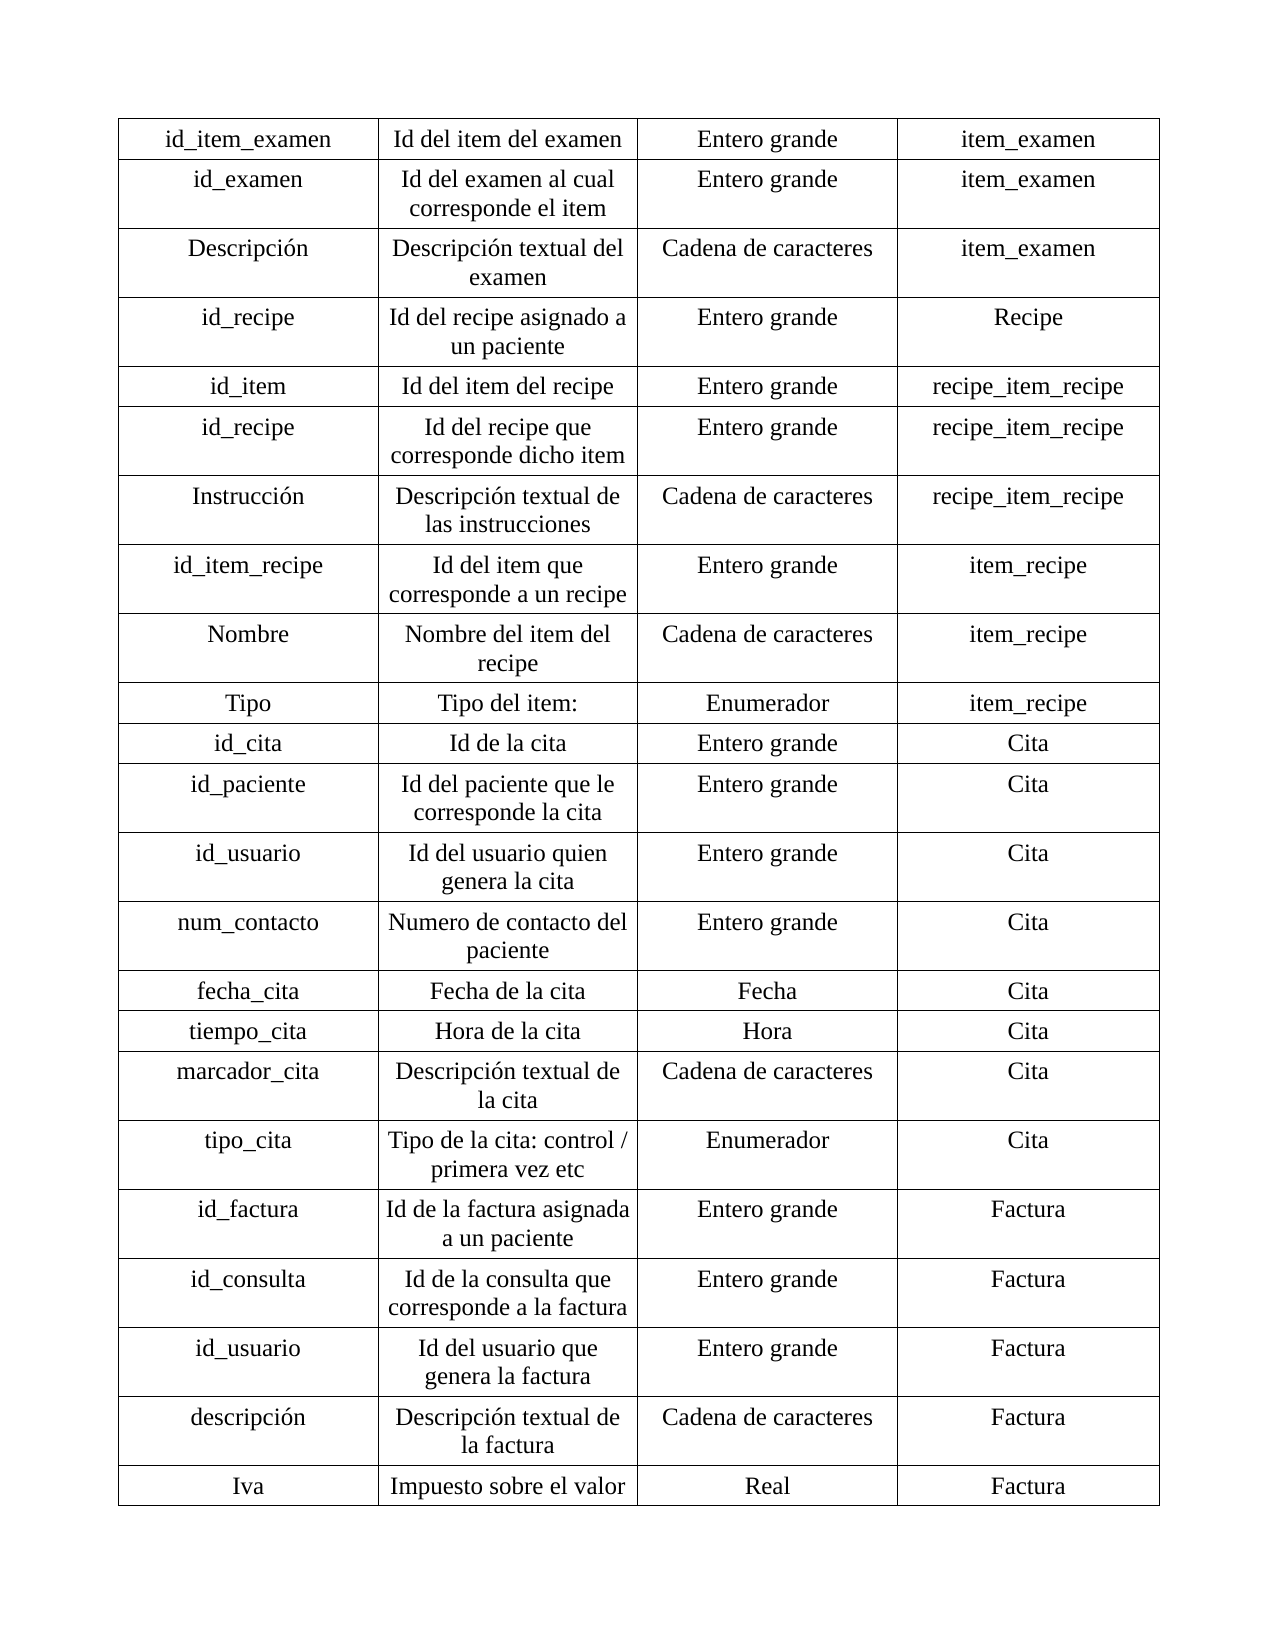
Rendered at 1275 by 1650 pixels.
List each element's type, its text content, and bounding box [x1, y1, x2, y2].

table_cell Cita [898, 764, 1159, 832]
table_cell recipe_item_recipe [898, 407, 1159, 475]
table_cell Cadena de caracteres [638, 476, 897, 544]
table_cell Cita [898, 833, 1159, 901]
table_cell Entero grande [638, 407, 897, 475]
table_cell Entero grande [638, 545, 897, 613]
table_cell Cadena de caracteres [638, 614, 897, 682]
table_cell num_contacto [119, 902, 378, 970]
table_cell id_item_examen [119, 119, 378, 158]
table_cell Descripción textual de la factura [379, 1397, 637, 1465]
table_cell item_examen [898, 119, 1159, 158]
table_cell Entero grande [638, 833, 897, 901]
table_cell Tipo de la cita: control / primera vez etc [379, 1121, 637, 1189]
table_cell id_usuario [119, 833, 378, 901]
table_cell Cita [898, 1011, 1159, 1051]
table_cell id_factura [119, 1190, 378, 1258]
table_cell Entero grande [638, 160, 897, 227]
table_cell Recipe [898, 298, 1159, 366]
table_cell id_item_recipe [119, 545, 378, 613]
table_cell recipe_item_recipe [898, 367, 1159, 406]
table_cell Id del paciente que le corresponde la cita [379, 764, 637, 832]
table_cell Hora de la cita [379, 1011, 637, 1051]
table_cell Descripción textual de la cita [379, 1052, 637, 1120]
table_cell Factura [898, 1259, 1159, 1327]
table_cell Cadena de caracteres [638, 229, 897, 297]
table_cell Entero grande [638, 764, 897, 832]
table_cell Entero grande [638, 1259, 897, 1327]
table_cell Id de la factura asignada a un paciente [379, 1190, 637, 1258]
table_cell Id del item que corresponde a un recipe [379, 545, 637, 613]
table_cell Tipo [119, 683, 378, 722]
table_cell Hora [638, 1011, 897, 1051]
table_cell Entero grande [638, 902, 897, 970]
table_cell Descripción textual de las instrucciones [379, 476, 637, 544]
table_cell Nombre [119, 614, 378, 682]
table_cell Cita [898, 902, 1159, 970]
table_cell Descripción [119, 229, 378, 297]
table_cell Factura [898, 1190, 1159, 1258]
table_cell id_recipe [119, 407, 378, 475]
table_cell Cita [898, 724, 1159, 763]
table_cell descripción [119, 1397, 378, 1465]
table_cell item_examen [898, 229, 1159, 297]
table_cell Entero grande [638, 119, 897, 158]
table_cell Factura [898, 1328, 1159, 1396]
table_cell id_examen [119, 160, 378, 227]
table_cell id_recipe [119, 298, 378, 366]
table_cell Entero grande [638, 724, 897, 763]
table_cell marcador_cita [119, 1052, 378, 1120]
table_cell Numero de contacto del paciente [379, 902, 637, 970]
table_cell item_examen [898, 160, 1159, 227]
table_cell Factura [898, 1397, 1159, 1465]
table_cell Instrucción [119, 476, 378, 544]
table_cell tipo_cita [119, 1121, 378, 1189]
table_cell Id del usuario quien genera la cita [379, 833, 637, 901]
table_cell id_item [119, 367, 378, 406]
table_cell Cita [898, 971, 1159, 1010]
table_cell Enumerador [638, 1121, 897, 1189]
table_cell Entero grande [638, 1190, 897, 1258]
table_cell id_cita [119, 724, 378, 763]
table_cell Descripción textual del examen [379, 229, 637, 297]
table_cell Impuesto sobre el valor [379, 1466, 637, 1505]
table_cell Id del item del recipe [379, 367, 637, 406]
table_cell Tipo del item: [379, 683, 637, 722]
table_cell Id del examen al cual corresponde el item [379, 160, 637, 227]
table_cell Fecha de la cita [379, 971, 637, 1010]
table_cell item_recipe [898, 683, 1159, 722]
table_cell Entero grande [638, 367, 897, 406]
table_cell Entero grande [638, 1328, 897, 1396]
table_cell Id del item del examen [379, 119, 637, 158]
table_cell Factura [898, 1466, 1159, 1505]
table_cell Cadena de caracteres [638, 1052, 897, 1120]
table_cell Id de la consulta que corresponde a la factura [379, 1259, 637, 1327]
table_cell Id del usuario que genera la factura [379, 1328, 637, 1396]
table_cell recipe_item_recipe [898, 476, 1159, 544]
table_cell Cita [898, 1052, 1159, 1120]
table_cell Entero grande [638, 298, 897, 366]
table_cell item_recipe [898, 545, 1159, 613]
table_cell Id de la cita [379, 724, 637, 763]
table_cell Real [638, 1466, 897, 1505]
table_cell Enumerador [638, 683, 897, 722]
table_cell Cadena de caracteres [638, 1397, 897, 1465]
table_cell fecha_cita [119, 971, 378, 1010]
table_cell tiempo_cita [119, 1011, 378, 1051]
table_cell id_consulta [119, 1259, 378, 1327]
table_cell id_paciente [119, 764, 378, 832]
table_cell Id del recipe que corresponde dicho item [379, 407, 637, 475]
table_cell Fecha [638, 971, 897, 1010]
table_cell item_recipe [898, 614, 1159, 682]
table_cell Id del recipe asignado a un paciente [379, 298, 637, 366]
table_cell Cita [898, 1121, 1159, 1189]
table_cell Nombre del item del recipe [379, 614, 637, 682]
table_cell Iva [119, 1466, 378, 1505]
table_cell id_usuario [119, 1328, 378, 1396]
